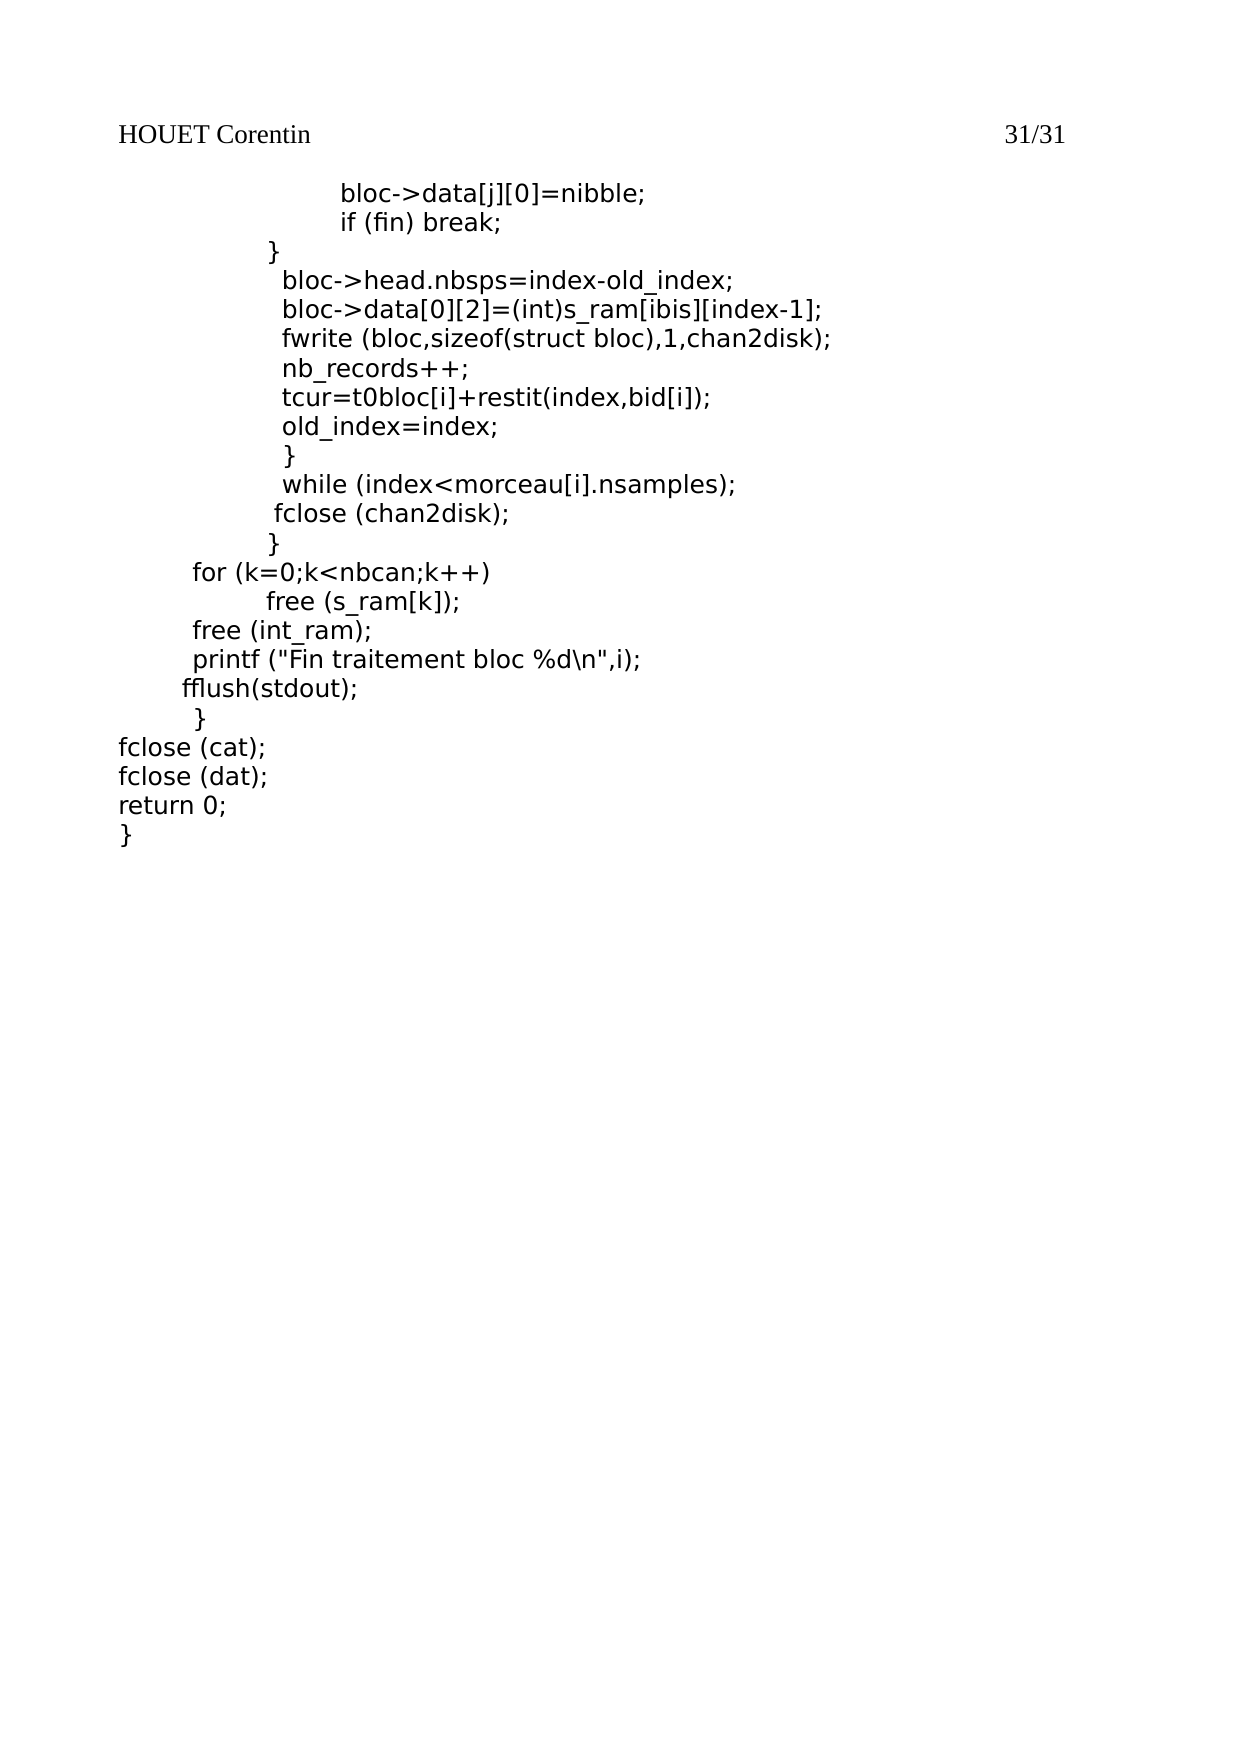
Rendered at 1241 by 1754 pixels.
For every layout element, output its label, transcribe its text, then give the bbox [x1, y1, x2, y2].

text } [118, 704, 1122, 733]
text fclose (cat); [118, 733, 1122, 762]
text old_index=index; [118, 412, 1122, 441]
text if (fin) break; [118, 208, 1122, 237]
text for (k=0;k<nbcan;k++) [118, 558, 1122, 587]
text free (int_ram); [118, 616, 1122, 645]
text bloc->head.nbsps=index-old_index; [118, 266, 1122, 295]
text return 0; [118, 791, 1122, 820]
text } [118, 820, 1122, 849]
text fclose (chan2disk); [118, 499, 1122, 529]
text fclose (dat); [118, 762, 1122, 791]
text while (index<morceau[i].nsamples); [118, 470, 1122, 499]
text bloc->data[j][0]=nibble; [118, 179, 1122, 208]
text } [118, 529, 1122, 558]
text tcur=t0bloc[i]+restit(index,bid[i]); [118, 383, 1122, 412]
text } [118, 441, 1122, 470]
text fwrite (bloc,sizeof(struct bloc),1,chan2disk); [118, 324, 1122, 354]
text fflush(stdout); [118, 674, 1122, 704]
text } [118, 237, 1122, 266]
text bloc->data[0][2]=(int)s_ram[ibis][index-1]; [118, 295, 1122, 324]
text free (s_ram[k]); [118, 587, 1122, 616]
text nb_records++; [118, 354, 1122, 383]
text printf ("Fin traitement bloc %d\n",i); [118, 645, 1122, 674]
